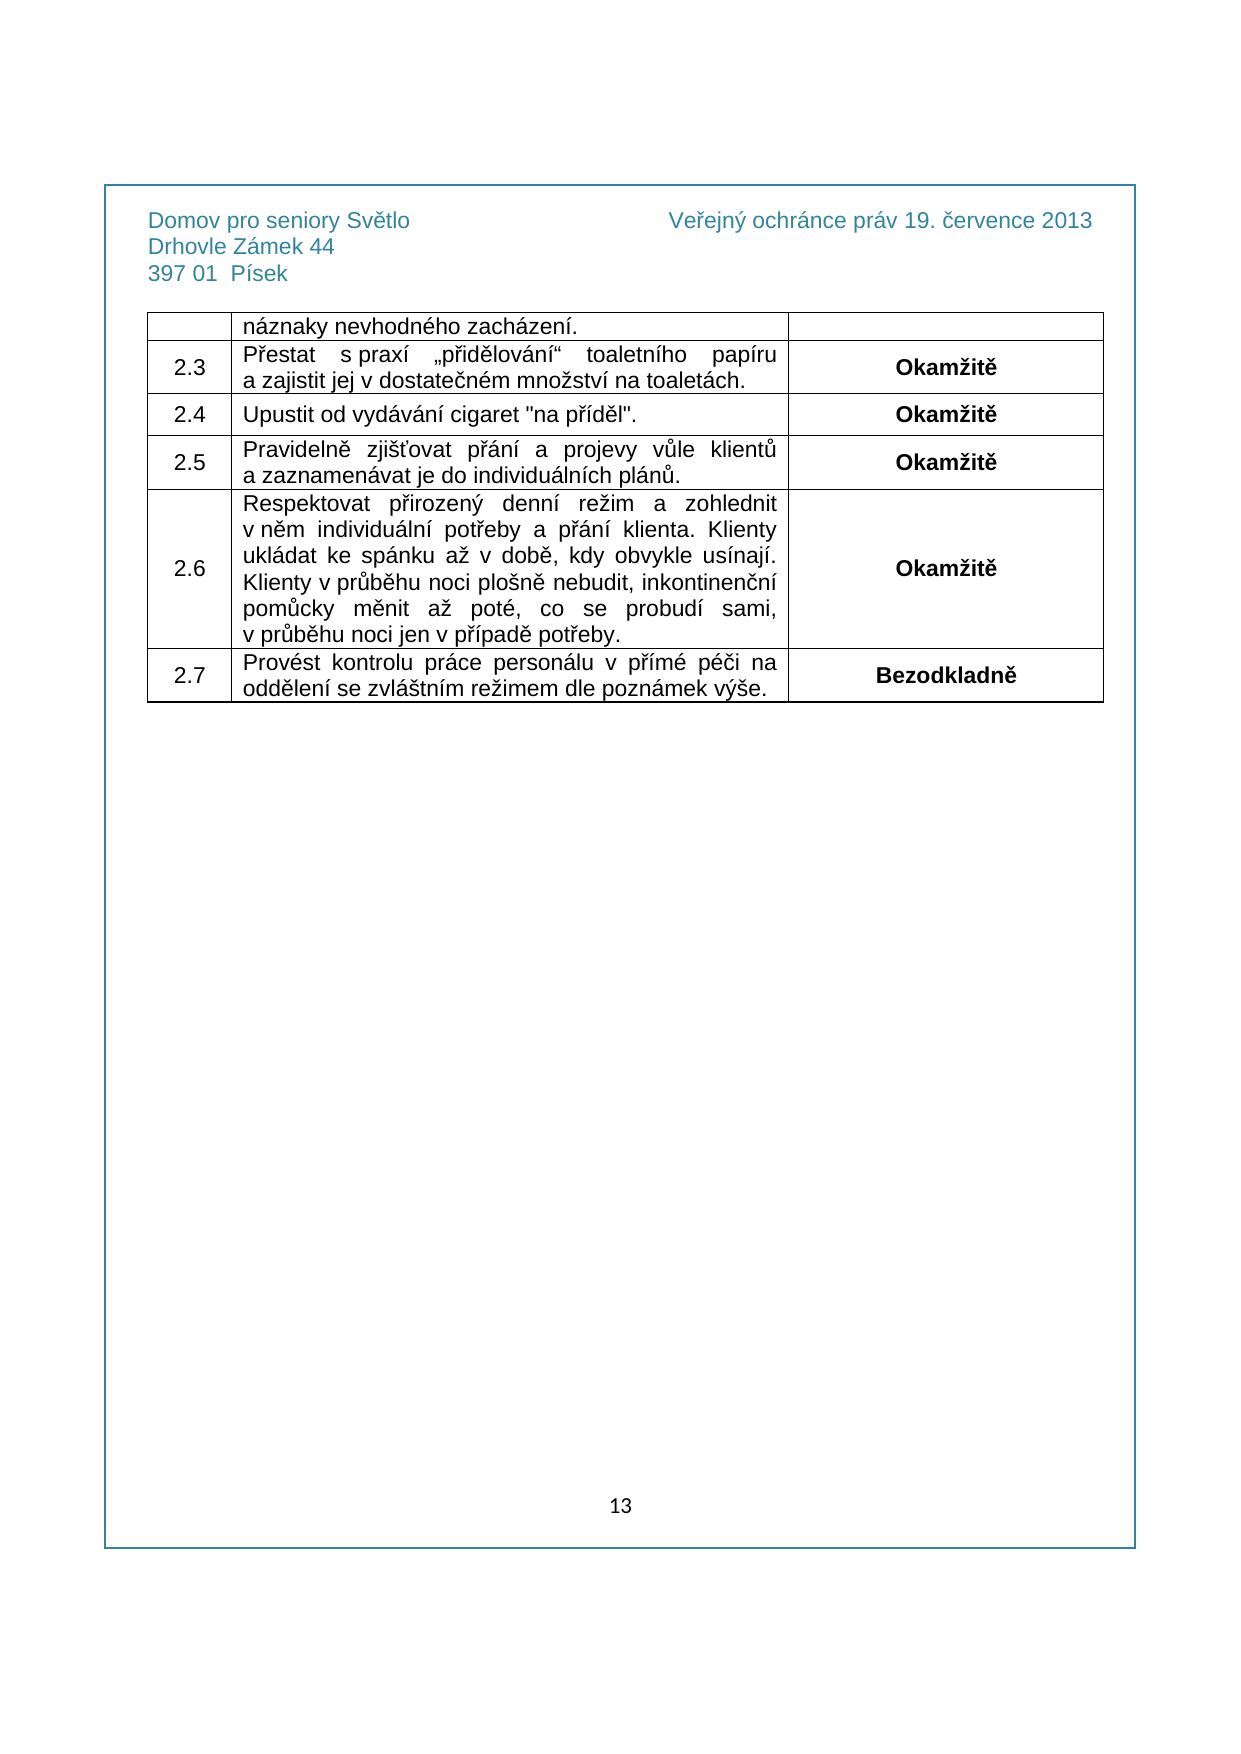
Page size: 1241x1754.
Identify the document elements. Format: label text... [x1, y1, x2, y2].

table_cell Respektovat přirozený denní režim a zohlednit v něm individuální potřeby a přání klienta. Klienty ukládat ke spánku až v době, kdy obvykle usínají. Klienty v průběhu noci plošně nebudit, inkontinenční pomůcky měnit až poté, co se probudí sami, v průběhu noci jen v případě potřeby. [232, 490, 788, 648]
table_cell Bezodkladně [789, 649, 1103, 701]
table_cell Přestat s praxí „přidělování“ toaletního papíru a zajistit jej v dostatečném množství na toaletách. [232, 341, 788, 393]
table_cell 2.7 [148, 649, 231, 701]
table_cell Pravidelně zjišťovat přání a projevy vůle klientů a zaznamenávat je do individuálních plánů. [232, 436, 788, 488]
table_cell 2.6 [148, 490, 231, 648]
table_cell [789, 313, 1103, 339]
table_cell Okamžitě [789, 394, 1103, 435]
table_cell Okamžitě [789, 490, 1103, 648]
table_cell Provést kontrolu práce personálu v přímé péči na oddělení se zvláštním režimem dle poznámek výše. [232, 649, 788, 701]
table_cell 2.4 [148, 394, 231, 435]
table_cell [148, 313, 231, 339]
table_cell Upustit od vydávání cigaret "na příděl". [232, 394, 788, 435]
table_cell náznaky nevhodného zacházení. [232, 313, 788, 339]
table_cell 2.3 [148, 341, 231, 393]
table_cell 2.5 [148, 436, 231, 488]
table_cell Okamžitě [789, 341, 1103, 393]
table_cell Okamžitě [789, 436, 1103, 488]
